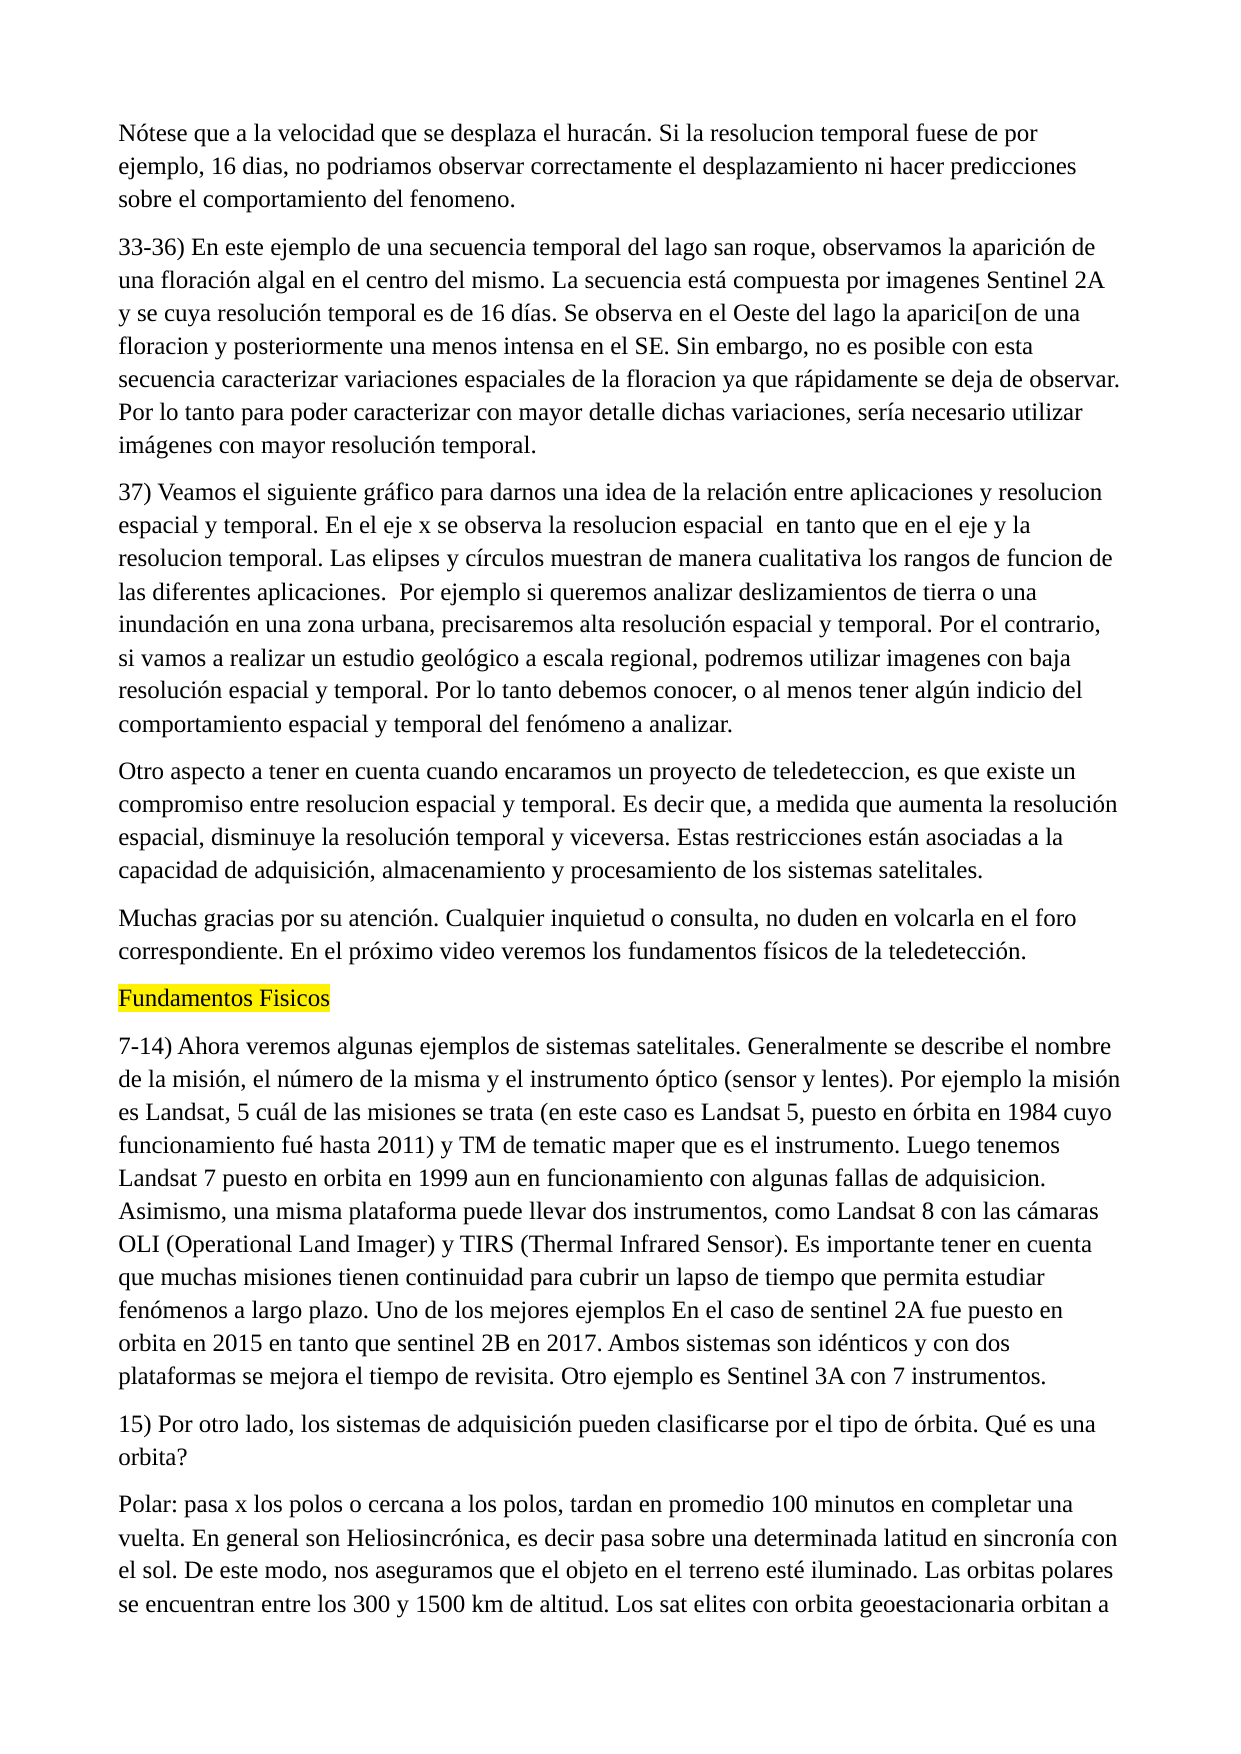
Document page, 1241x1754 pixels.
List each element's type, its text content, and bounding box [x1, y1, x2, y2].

text Otro aspecto a tener en cuenta cuando encaramos un proyecto de teledeteccion, es que existe un compromiso entre resolucion espacial y temporal. Es decir que, a medida que aumenta la resolución espacial, disminuye la resolución temporal y viceversa. Estas restricciones están asociadas a la capacidad de adquisición, almacenamiento y procesamiento de los sistemas satelitales. [118, 756, 1122, 884]
text 33-36) En este ejemplo de una secuencia temporal del lago san roque, observamos la aparición de una floración algal en el centro del mismo. La secuencia está compuesta por imagenes Sentinel 2A y se cuya resolución temporal es de 16 días. Se observa en el Oeste del lago la aparici[on de una floracion y posteriormente una menos intensa en el SE. Sin embargo, no es posible con esta secuencia caracterizar variaciones espaciales de la floracion ya que rápidamente se deja de observar. Por lo tanto para poder caracterizar con mayor detalle dichas variaciones, sería necesario utilizar imágenes con mayor resolución temporal. [118, 232, 1122, 459]
text Muchas gracias por su atención. Cualquier inquietud o consulta, no duden en volcarla en el foro correspondiente. En el próximo video veremos los fundamentos físicos de la teledetección. [118, 903, 1122, 965]
text Polar: pasa x los polos o cercana a los polos, tardan en promedio 100 minutos en completar una vuelta. En general son Heliosincrónica, es decir pasa sobre una determinada latitud en sincronía con el sol. De este modo, nos aseguramos que el objeto en el terreno esté iluminado. Las orbitas polares se encuentran entre los 300 y 1500 km de altitud. Los sat elites con orbita geoestacionaria orbitan a [118, 1489, 1122, 1617]
text Nótese que a la velocidad que se desplaza el huracán. Si la resolucion temporal fuese de por ejemplo, 16 dias, no podriamos observar correctamente el desplazamiento ni hacer predicciones sobre el comportamiento del fenomeno. [118, 118, 1122, 213]
text 37) Veamos el siguiente gráfico para darnos una idea de la relación entre aplicaciones y resolucion espacial y temporal. En el eje x se observa la resolucion espacial en tanto que en el eje y la resolucion temporal. Las elipses y círculos muestran de manera cualitativa los rangos de funcion de las diferentes aplicaciones. Por ejemplo si queremos analizar deslizamientos de tierra o una inundación en una zona urbana, precisaremos alta resolución espacial y temporal. Por el contrario, si vamos a realizar un estudio geológico a escala regional, podremos utilizar imagenes con baja resolución espacial y temporal. Por lo tanto debemos conocer, o al menos tener algún indicio del comportamiento espacial y temporal del fenómeno a analizar. [118, 477, 1122, 737]
text 7-14) Ahora veremos algunas ejemplos de sistemas satelitales. Generalmente se describe el nombre de la misión, el número de la misma y el instrumento óptico (sensor y lentes). Por ejemplo la misión es Landsat, 5 cuál de las misiones se trata (en este caso es Landsat 5, puesto en órbita en 1984 cuyo funcionamiento fué hasta 2011) y TM de tematic maper que es el instrumento. Luego tenemos Landsat 7 puesto en orbita en 1999 aun en funcionamiento con algunas fallas de adquisicion. Asimismo, una misma plataforma puede llevar dos instrumentos, como Landsat 8 con las cámaras OLI (Operational Land Imager) y TIRS (Thermal Infrared Sensor). Es importante tener en cuenta que muchas misiones tienen continuidad para cubrir un lapso de tiempo que permita estudiar fenómenos a largo plazo. Uno de los mejores ejemplos En el caso de sentinel 2A fue puesto en orbita en 2015 en tanto que sentinel 2B en 2017. Ambos sistemas son idénticos y con dos plataformas se mejora el tiempo de revisita. Otro ejemplo es Sentinel 3A con 7 instrumentos. [118, 1031, 1122, 1390]
text Fundamentos Fisicos [118, 983, 1122, 1012]
text 15) Por otro lado, los sistemas de adquisición pueden clasificarse por el tipo de órbita. Qué es una orbita? [118, 1409, 1122, 1471]
